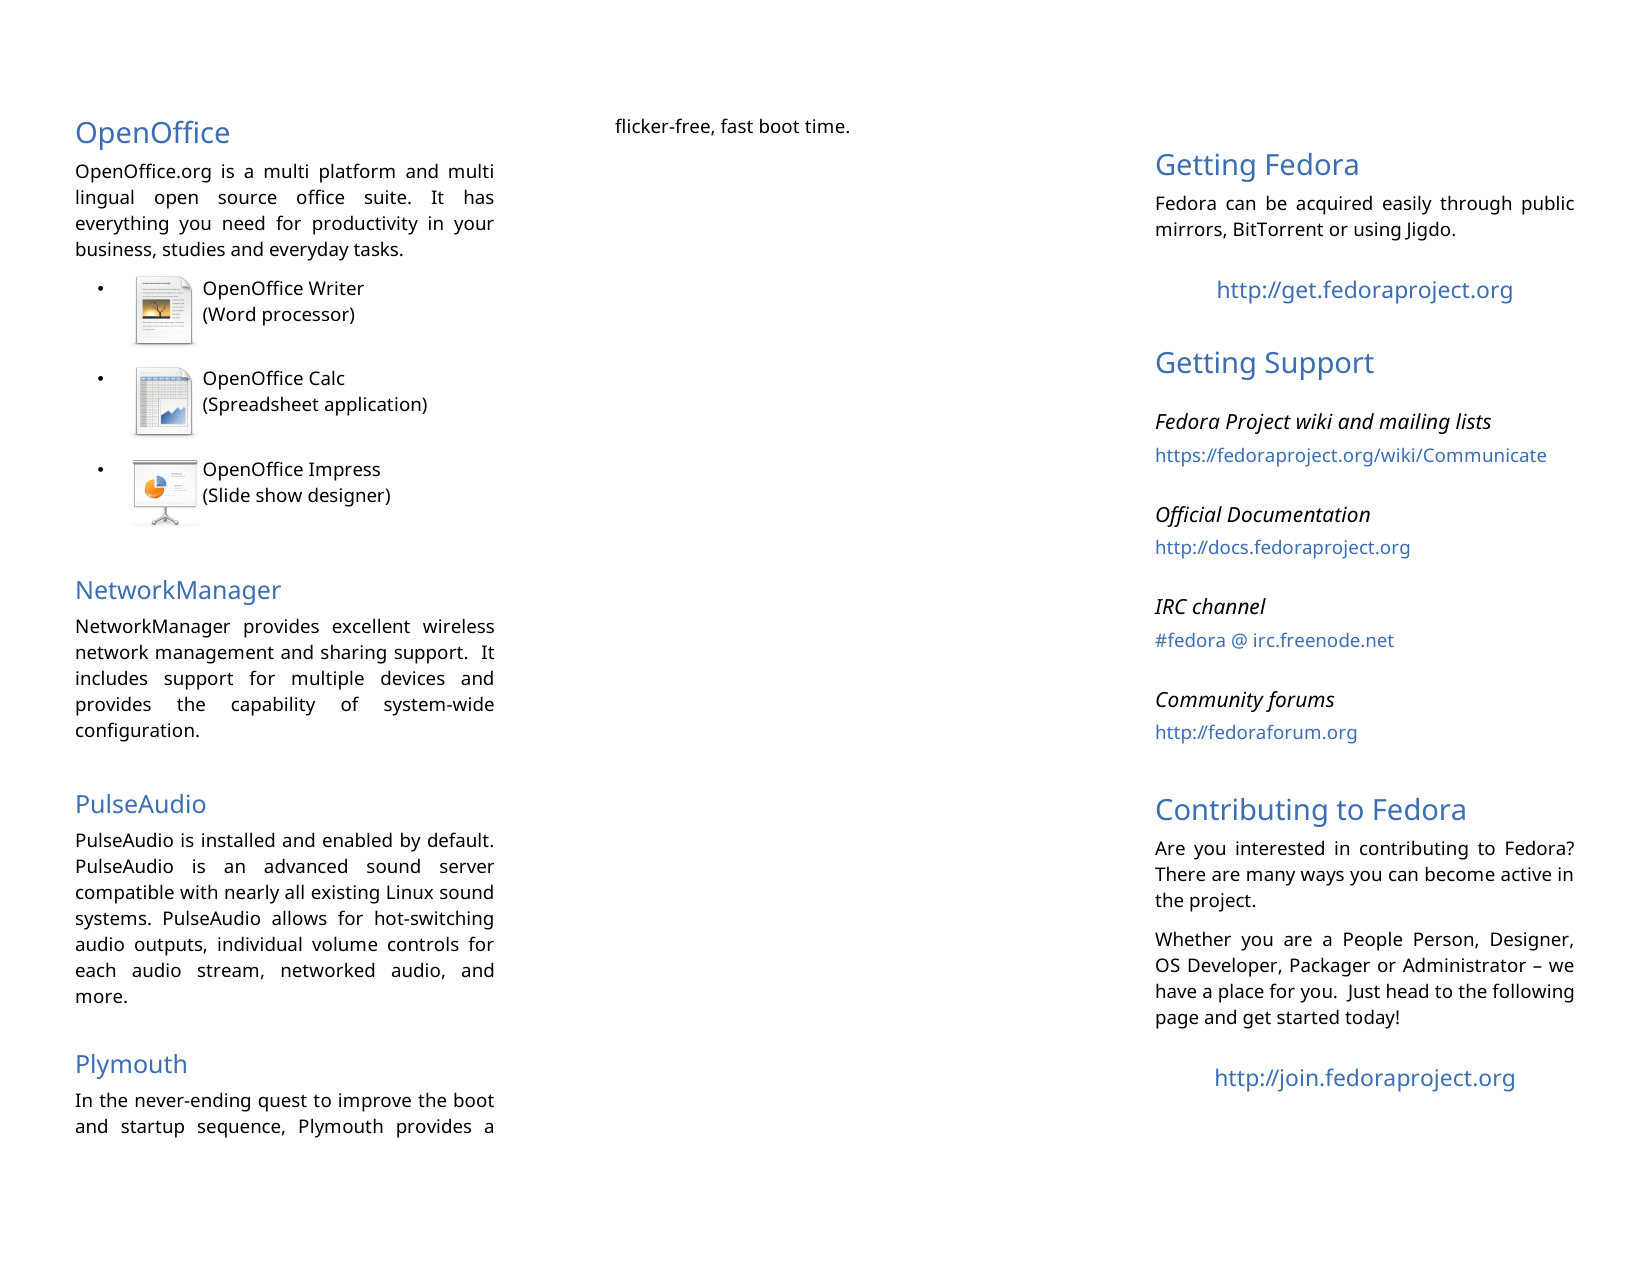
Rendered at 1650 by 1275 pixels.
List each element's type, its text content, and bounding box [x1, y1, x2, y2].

text In the never-ending quest to improve the boot and startup sequence, Plymouth provides a [75, 1087, 495, 1139]
text Fedora can be acquired easily through public mirrors, BitTorrent or using Jigdo. [1155, 189, 1575, 242]
text #fedora @ irc.freenode.net [1155, 627, 1575, 653]
subtitle OpenOffice [75, 112, 495, 152]
subtitle NetworkManager [75, 573, 495, 607]
text http://fedoraforum.org [1155, 719, 1575, 746]
text PulseAudio is installed and enabled by default. PulseAudio is an advanced sound server compatible with nearly all existing Linux sound systems. PulseAudio allows for hot-switching audio outputs, individual volume controls for each audio stream, networked audio, and more. [75, 827, 495, 1009]
subtitle Getting Fedora [1155, 144, 1575, 183]
list OpenOffice Calc (Spreadsheet application) [97, 365, 495, 443]
list OpenOffice Impress (Slide show designer) [97, 456, 127, 508]
subtitle PulseAudio [75, 787, 495, 821]
subtitle http://join.fedoraproject.org [1155, 1062, 1575, 1093]
text NetworkManager provides excellent wireless network management and sharing support. It includes support for multiple devices and provides the capability of system-wide configuration. [75, 613, 495, 743]
subtitle Fedora Project wiki and mailing lists [1155, 407, 1575, 436]
list OpenOffice Impress (Slide show designer) [203, 456, 495, 508]
text flicker-free, fast boot time. [615, 112, 1035, 138]
list OpenOffice Writer (Word processor) [97, 275, 495, 353]
subtitle Contributing to Fedora [1155, 789, 1575, 829]
picture [127, 363, 203, 439]
text https://fedoraproject.org/wiki/Communicate [1155, 442, 1575, 468]
text OpenOffice.org is a multi platform and multi lingual open source office suite. It has everything you need for productivity in your business, studies and everyday tasks. [75, 158, 495, 262]
text Whether you are a People Person, Designer, OS Developer, Packager or Administrator – we have a place for you. Just head to the following page and get started today! [1155, 926, 1575, 1030]
subtitle Official Documentation [1155, 500, 1575, 528]
picture [127, 272, 203, 348]
subtitle Plymouth [75, 1047, 495, 1081]
text http://docs.fedoraproject.org [1155, 534, 1575, 560]
subtitle http://get.fedoraproject.org [1155, 273, 1575, 304]
picture [127, 453, 203, 529]
subtitle Community forums [1155, 685, 1575, 713]
subtitle IRC channel [1155, 592, 1575, 621]
text Are you interested in contributing to Fedora? There are many ways you can become active in the project. [1155, 835, 1575, 913]
subtitle Getting Support [1155, 342, 1575, 382]
